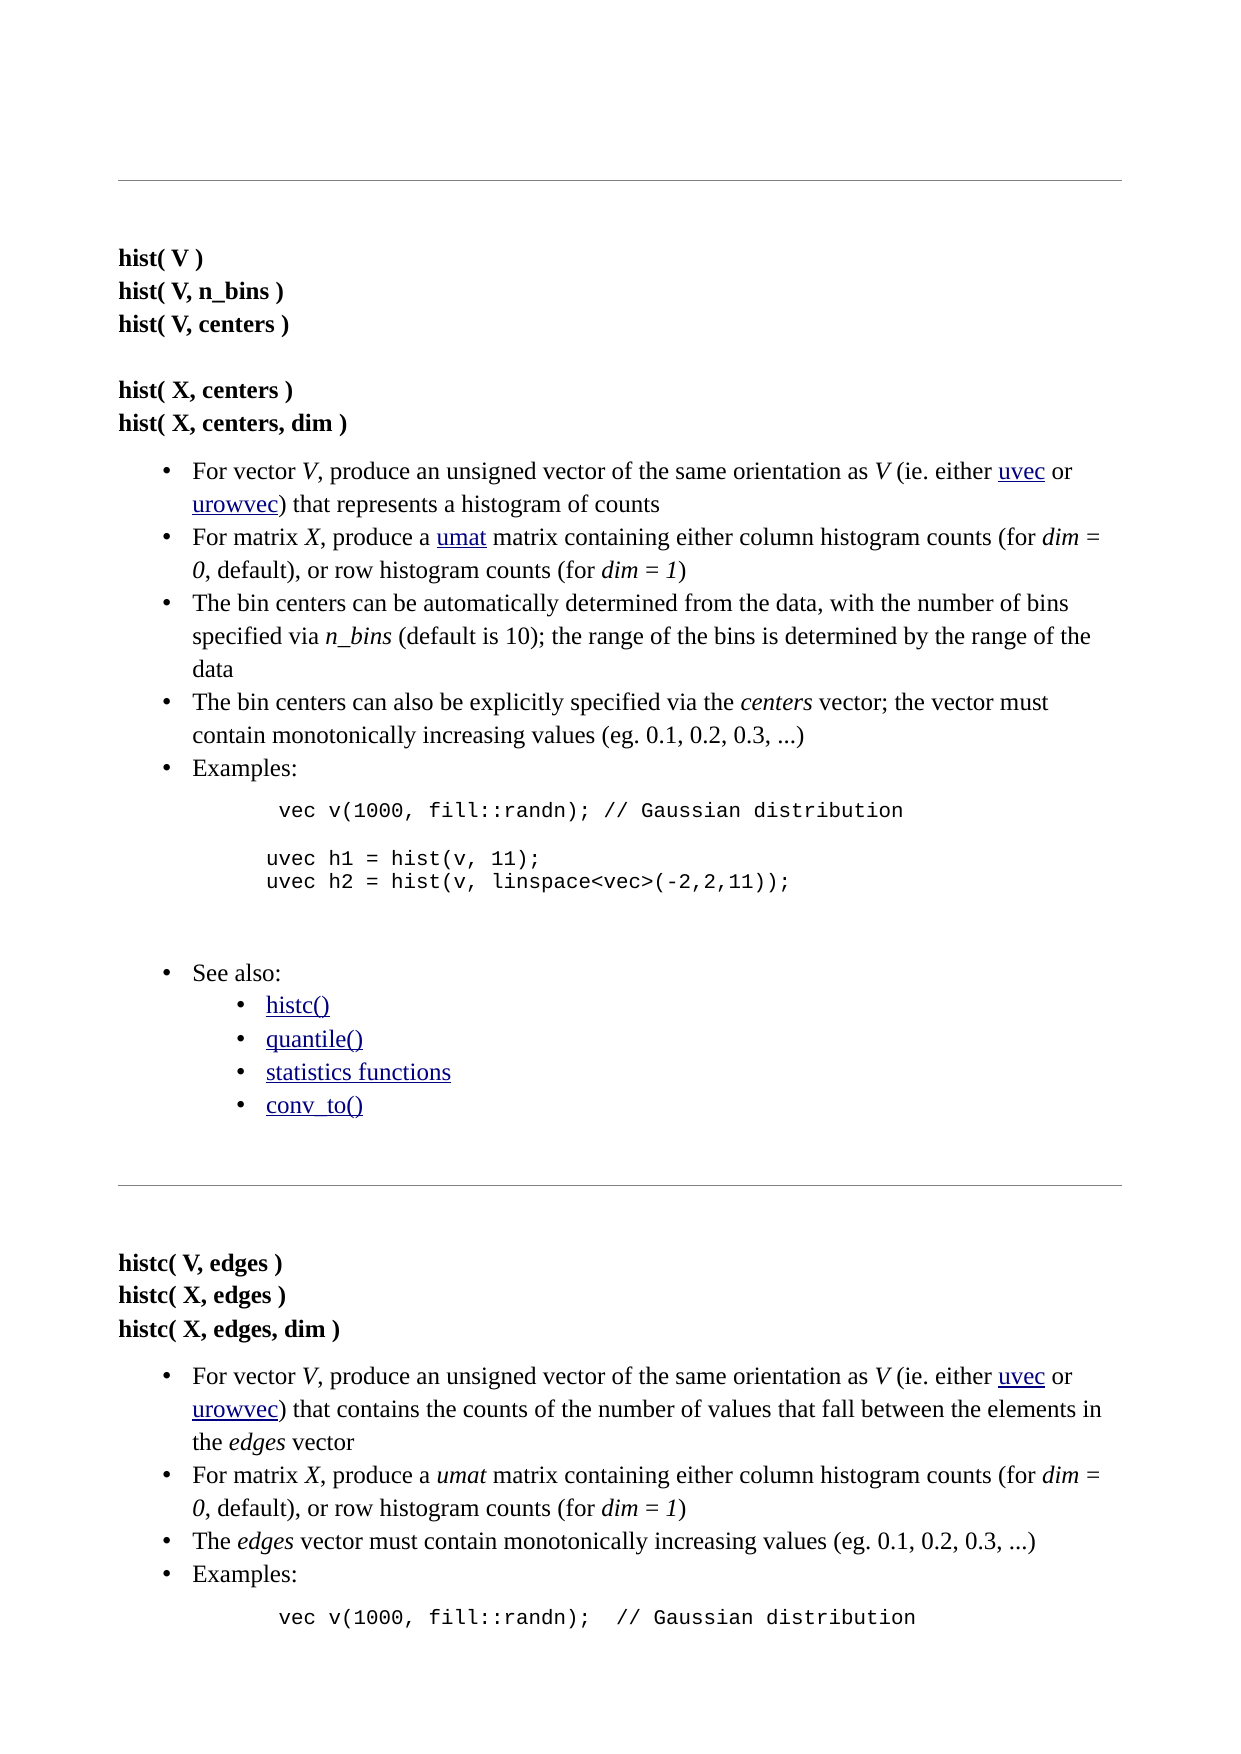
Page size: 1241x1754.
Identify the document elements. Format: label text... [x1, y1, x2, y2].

list Examples: [162, 753, 1122, 782]
list uvec h1 = hist(v, 11); [236, 848, 1122, 871]
list vec v(1000, fill::randn); // Gaussian distribution [236, 1607, 1122, 1631]
list The bin centers can be automatically determined from the data, with the number of bins specified via n_bins (default is 10); the range of the bins is determined by the range of the data [162, 588, 1122, 683]
list The edges vector must contain monotonically increasing values (eg. 0.1, 0.2, 0.3, ...) [162, 1526, 1122, 1555]
list uvec h2 = hist(v, linspace<vec>(-2,2,11)); [236, 871, 1122, 895]
list Examples: [162, 1559, 1122, 1588]
list conv_to() [236, 1090, 1122, 1118]
list For matrix X, produce a umat matrix containing either column histogram counts (for dim = 0, default), or row histogram counts (for dim = 1) [162, 522, 1122, 583]
list vec v(1000, fill::randn); // Gaussian distribution [236, 801, 1122, 824]
list For vector V, produce an unsigned vector of the same orientation as V (ie. either uvec or urowvec) that contains the counts of the number of values that fall between the elements in the edges vector [162, 1361, 1122, 1456]
text histc( V, edges ) histc( X, edges ) histc( X, edges, dim ) [118, 1248, 1122, 1342]
list histc() [236, 991, 1122, 1019]
list For vector V, produce an unsigned vector of the same orientation as V (ie. either uvec or urowvec) that represents a histogram of counts [162, 456, 1122, 517]
list For matrix X, produce a umat matrix containing either column histogram counts (for dim = 0, default), or row histogram counts (for dim = 1) [162, 1460, 1122, 1522]
list See also: [162, 958, 1122, 986]
list The bin centers can also be explicitly specified via the centers vector; the vector must contain monotonically increasing values (eg. 0.1, 0.2, 0.3, ...) [162, 687, 1122, 749]
list statistics functions [236, 1057, 1122, 1085]
text hist( V ) hist( V, n_bins ) hist( V, centers ) hist( X, centers ) hist( X, centers, dim ) [118, 243, 1122, 437]
list quantile() [236, 1024, 1122, 1052]
